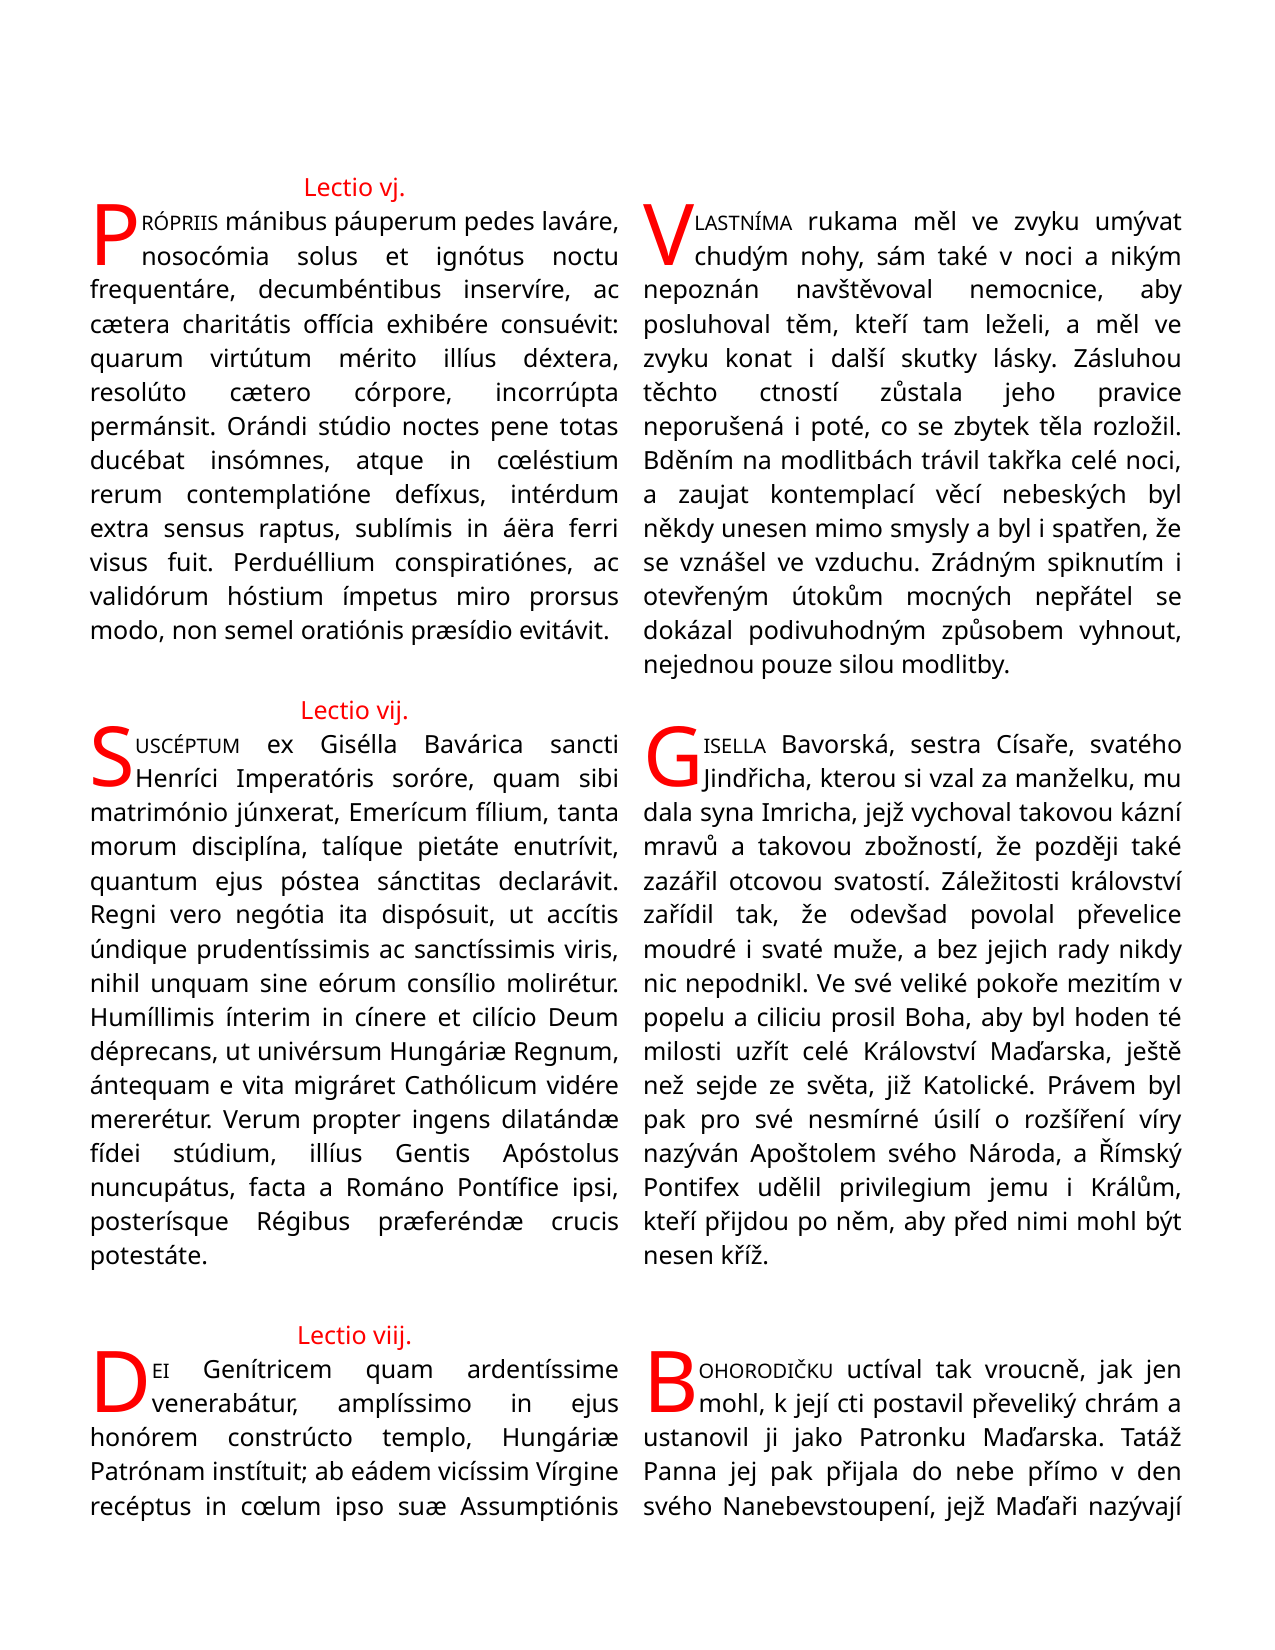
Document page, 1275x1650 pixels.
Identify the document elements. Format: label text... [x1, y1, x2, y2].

table_cell [631, 118, 1194, 164]
table_cell [78, 118, 631, 164]
table_cell Gisella Bavorská, sestra Císaře, svatého Jindřicha, kterou si vzal za manželku, mu dala syna Imricha, jejž vychoval takovou kázní mravů a takovou zbožností, že později také zazářil otcovou svatostí. Záležitosti království zařídil tak, že odevšad povolal převelice moudré i svaté muže, a bez jejich rady nikdy nic nepodnikl. Ve své veliké pokoře mezitím v popelu a ciliciu prosil Boha, aby byl hoden té milosti uzřít celé Království Maďarska, ještě než sejde ze světa, již Katolické. Právem byl pak pro své nesmírné úsilí o rozšíření víry nazýván Apoštolem svého Národa, a Římský Pontifex udělil privilegium jemu i Králům, kteří přijdou po něm, aby před nimi mohl být nesen kříž. [631, 687, 1194, 1312]
table_cell Lectio vij. Suscéptum ex Gisélla Bavárica sancti Henríci Imperatóris soróre, quam sibi matrimónio júnxerat, Emerícum fílium, tanta morum disciplína, talíque pietáte enutrívit, quantum ejus póstea sánctitas declarávit. Regni vero negótia ita dispósuit, ut accítis úndique prudentíssimis ac sanctíssimis viris, nihil unquam sine eórum consílio molirétur. Humíllimis ínterim in cínere et cilício Deum déprecans, ut univérsum Hungáriæ Regnum, ántequam e vita migráret Cathólicum vidére mererétur. Verum propter ingens dilatándæ fídei stúdium, illíus Gentis Apóstolus nuncupátus, facta a Románo Pontífice ipsi, posterísque Régibus præferéndæ crucis potestáte. [78, 687, 631, 1312]
table_cell Vlastníma rukama měl ve zvyku umývat chudým nohy, sám také v noci a nikým nepoznán navštěvoval nemocnice, aby posluhoval těm, kteří tam leželi, a měl ve zvyku konat i další skutky lásky. Zásluhou těchto ctností zůstala jeho pravice neporušená i poté, co se zbytek těla rozložil. Bděním na modlitbách trávil takřka celé noci, a zaujat kon­templací věcí nebeských byl někdy unesen mimo smysly a byl i spatřen, že se vznášel ve vzduchu. Zrádným spiknutím i otevřeným útokům mocných nepřátel se dokázal podivuhodným způsobem vyhnout, nejednou pouze silou modlitby. [631, 164, 1194, 687]
table_cell Lectio viij. Dei Genítricem quam ardentíssime venerabátur, amplíssimo in ejus honórem constrúcto templo, Hungáriæ Patrónam instítuit; ab eádem vicíssim Vírgine recéptus in cœlum ipso suæ Assumptiónis [78, 1312, 631, 1528]
table_cell Bohorodičku uctíval tak vroucně, jak jen mohl, k její cti postavil převeliký chrám a ustanovil ji jako Patronku Maďarska. Tatáž Panna jej pak přijala do nebe přímo v den svého Nanebevstoupení, jejž Maďaři nazývají [631, 1312, 1194, 1528]
table_cell Lectio vj. Própriis mánibus páuperum pedes laváre, nosocómia solus et ignótus noctu frequentáre, decumbéntibus inservíre, ac cætera charitátis offícia exhibére consuévit: quarum virtútum mérito illíus déxtera, resolúto cætero córpore, incorrúpta permánsit. Orándi stúdio noctes pene totas ducébat insómnes, atque in cœléstium rerum contemplatióne defíxus, intérdum extra sensus raptus, sublímis in áëra ferri visus fuit. Perduéllium conspiratiónes, ac validórum hóstium ímpetus miro prorsus modo, non semel oratiónis præsídio evitávit. [78, 164, 631, 687]
